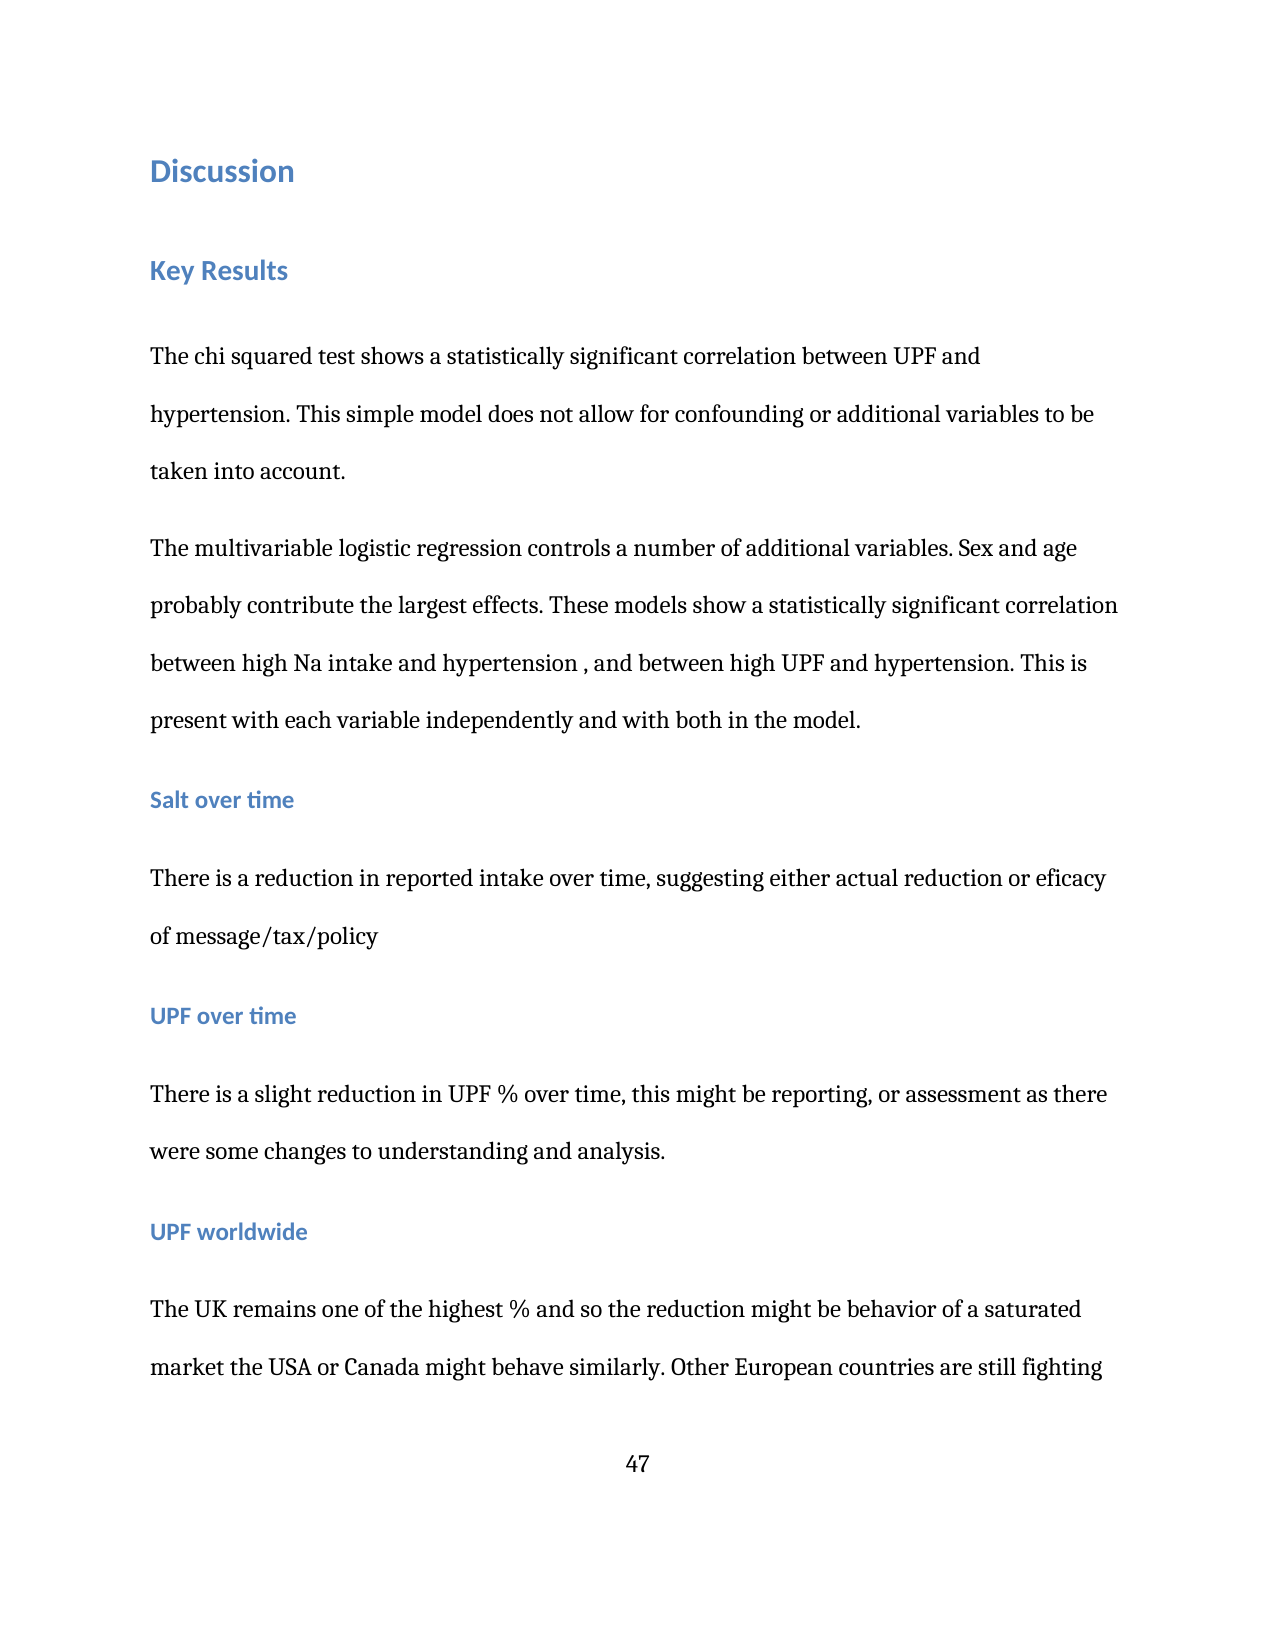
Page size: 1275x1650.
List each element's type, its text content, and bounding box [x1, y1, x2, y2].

text The UK remains one of the highest % and so the reduction might be behavior of a saturated market the USA or Canada might behave similarly. Other European countries are still fighting [150, 1295, 1125, 1382]
text The chi squared test shows a statistically significant correlation between UPF and hypertension. This simple model does not allow for confounding or additional variables to be taken into account. [150, 342, 1125, 486]
subtitle UPF over time [150, 1000, 1125, 1031]
text There is a slight reduction in UPF % over time, this might be reporting, or assessment as there were some changes to understanding and analysis. [150, 1080, 1125, 1166]
subtitle Discussion [150, 150, 1125, 191]
subtitle Salt over time [150, 784, 1125, 815]
text There is a reduction in reported intake over time, suggesting either actual reduction or eficacy of message/tax/policy [150, 864, 1125, 950]
text The multivariable logistic regression controls a number of additional variables. Sex and age probably contribute the largest effects. These models show a statistically significant correlation between high Na intake and hypertension , and between high UPF and hypertension. This is present with each variable independently and with both in the model. [150, 533, 1125, 735]
subtitle UPF worldwide [150, 1216, 1125, 1246]
subtitle Key Results [150, 252, 1125, 288]
